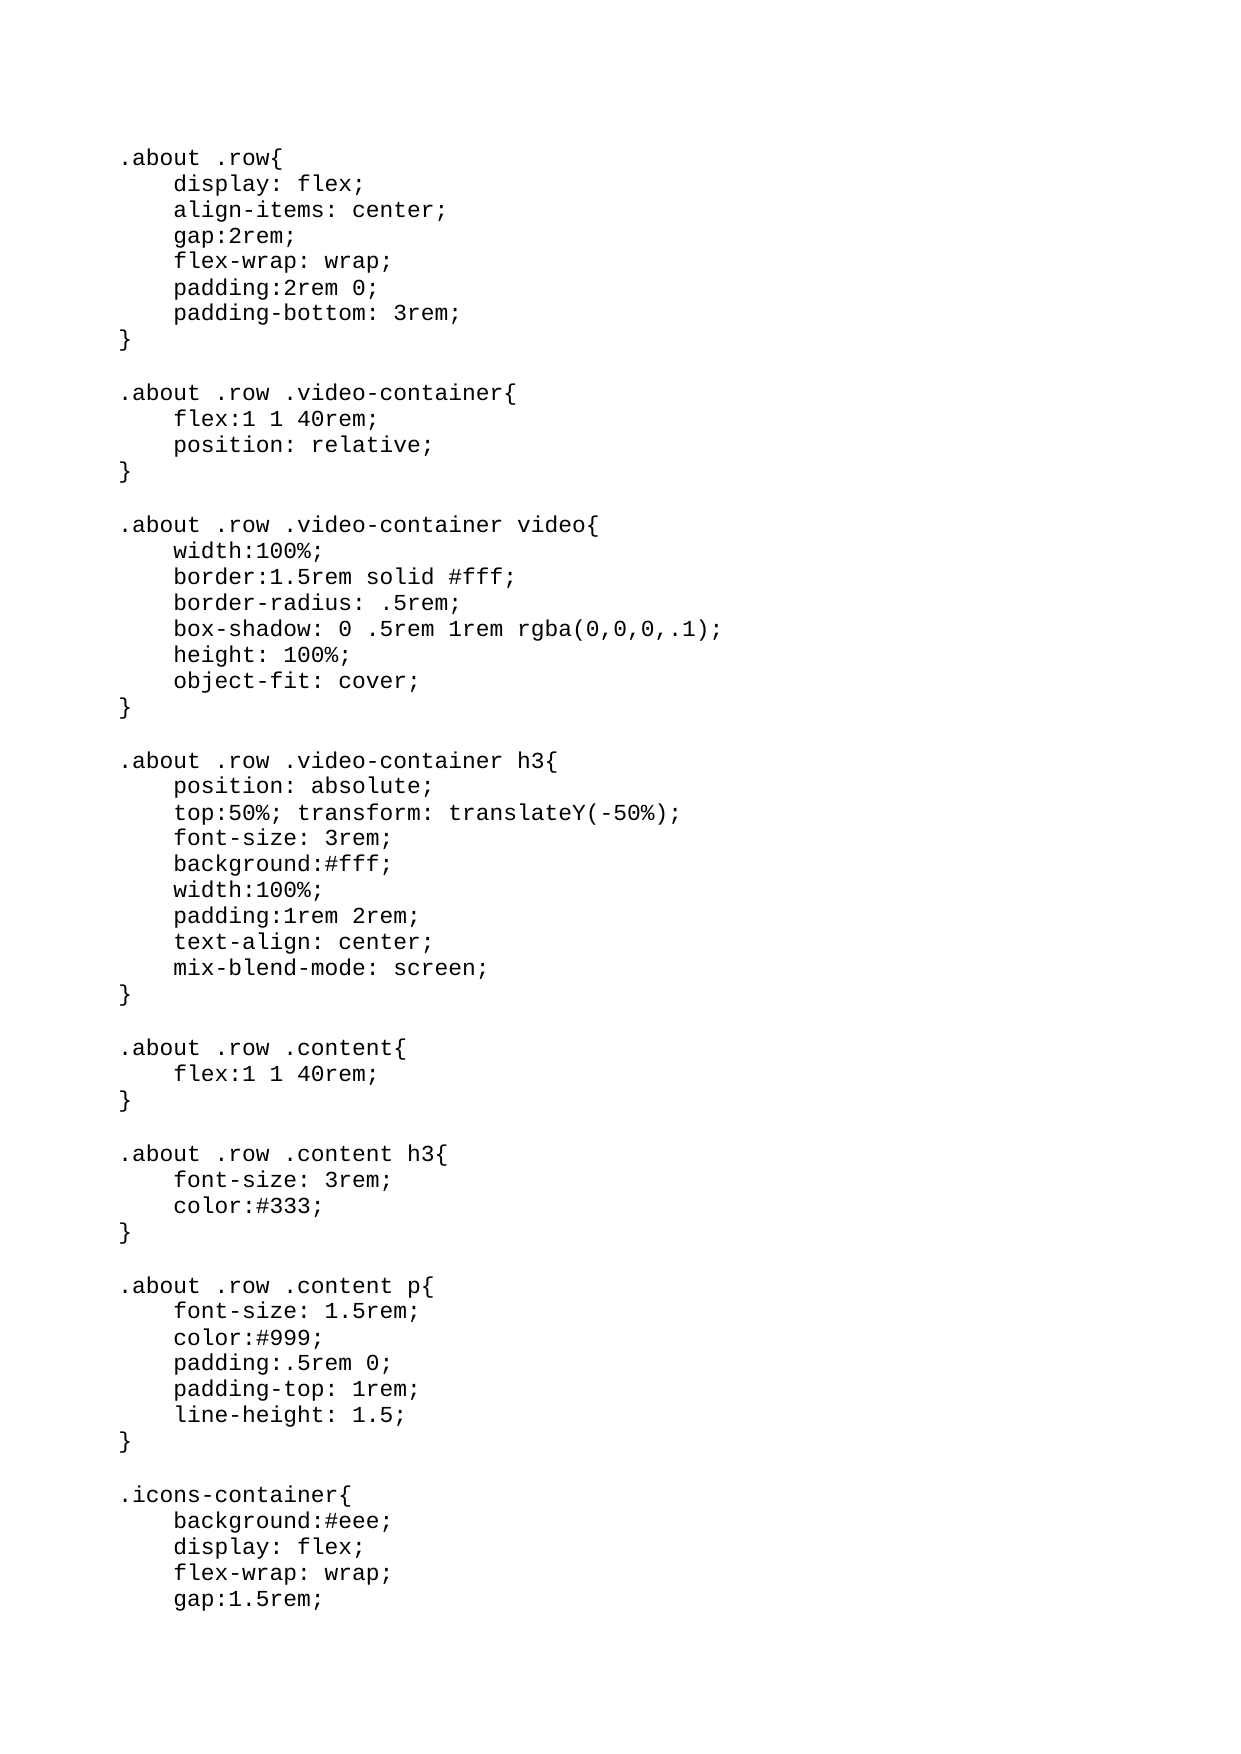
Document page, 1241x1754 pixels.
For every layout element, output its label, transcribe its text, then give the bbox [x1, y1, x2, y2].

text .about .row .video-container{ [118, 382, 1122, 408]
text font-size: 3rem; [118, 827, 1122, 853]
text .about .row .content h3{ [118, 1142, 1122, 1168]
text position: absolute; [118, 775, 1122, 801]
text font-size: 1.5rem; [118, 1300, 1122, 1326]
text gap:2rem; [118, 224, 1122, 250]
text display: flex; [118, 1535, 1122, 1561]
text background:#eee; [118, 1509, 1122, 1535]
text flex-wrap: wrap; [118, 250, 1122, 276]
text height: 100%; [118, 643, 1122, 669]
text .about .row .video-container h3{ [118, 749, 1122, 775]
text } [118, 695, 1122, 721]
text } [118, 1088, 1122, 1114]
text padding-top: 1rem; [118, 1378, 1122, 1404]
text align-items: center; [118, 198, 1122, 224]
text .about .row .video-container video{ [118, 513, 1122, 539]
text } [118, 982, 1122, 1008]
text border-radius: .5rem; [118, 591, 1122, 617]
text display: flex; [118, 172, 1122, 198]
text background:#fff; [118, 853, 1122, 879]
text .about .row .content p{ [118, 1274, 1122, 1300]
text top:50%; transform: translateY(-50%); [118, 801, 1122, 827]
text flex:1 1 40rem; [118, 408, 1122, 433]
text } [118, 1220, 1122, 1246]
text flex-wrap: wrap; [118, 1561, 1122, 1587]
text line-height: 1.5; [118, 1404, 1122, 1429]
text .icons-container{ [118, 1483, 1122, 1509]
text border:1.5rem solid #fff; [118, 565, 1122, 591]
text flex:1 1 40rem; [118, 1062, 1122, 1088]
text width:100%; [118, 539, 1122, 565]
text box-shadow: 0 .5rem 1rem rgba(0,0,0,.1); [118, 617, 1122, 643]
text } [118, 459, 1122, 485]
text text-align: center; [118, 931, 1122, 956]
text color:#999; [118, 1326, 1122, 1352]
text padding:1rem 2rem; [118, 904, 1122, 931]
text width:100%; [118, 879, 1122, 904]
text object-fit: cover; [118, 669, 1122, 695]
text padding:2rem 0; [118, 276, 1122, 302]
text position: relative; [118, 433, 1122, 459]
text } [118, 1429, 1122, 1456]
text .about .row .content{ [118, 1036, 1122, 1062]
text padding:.5rem 0; [118, 1352, 1122, 1378]
text font-size: 3rem; [118, 1168, 1122, 1194]
text padding-bottom: 3rem; [118, 302, 1122, 328]
text .about .row{ [118, 146, 1122, 172]
text mix-blend-mode: screen; [118, 956, 1122, 982]
text gap:1.5rem; [118, 1587, 1122, 1613]
text color:#333; [118, 1194, 1122, 1220]
text } [118, 328, 1122, 354]
